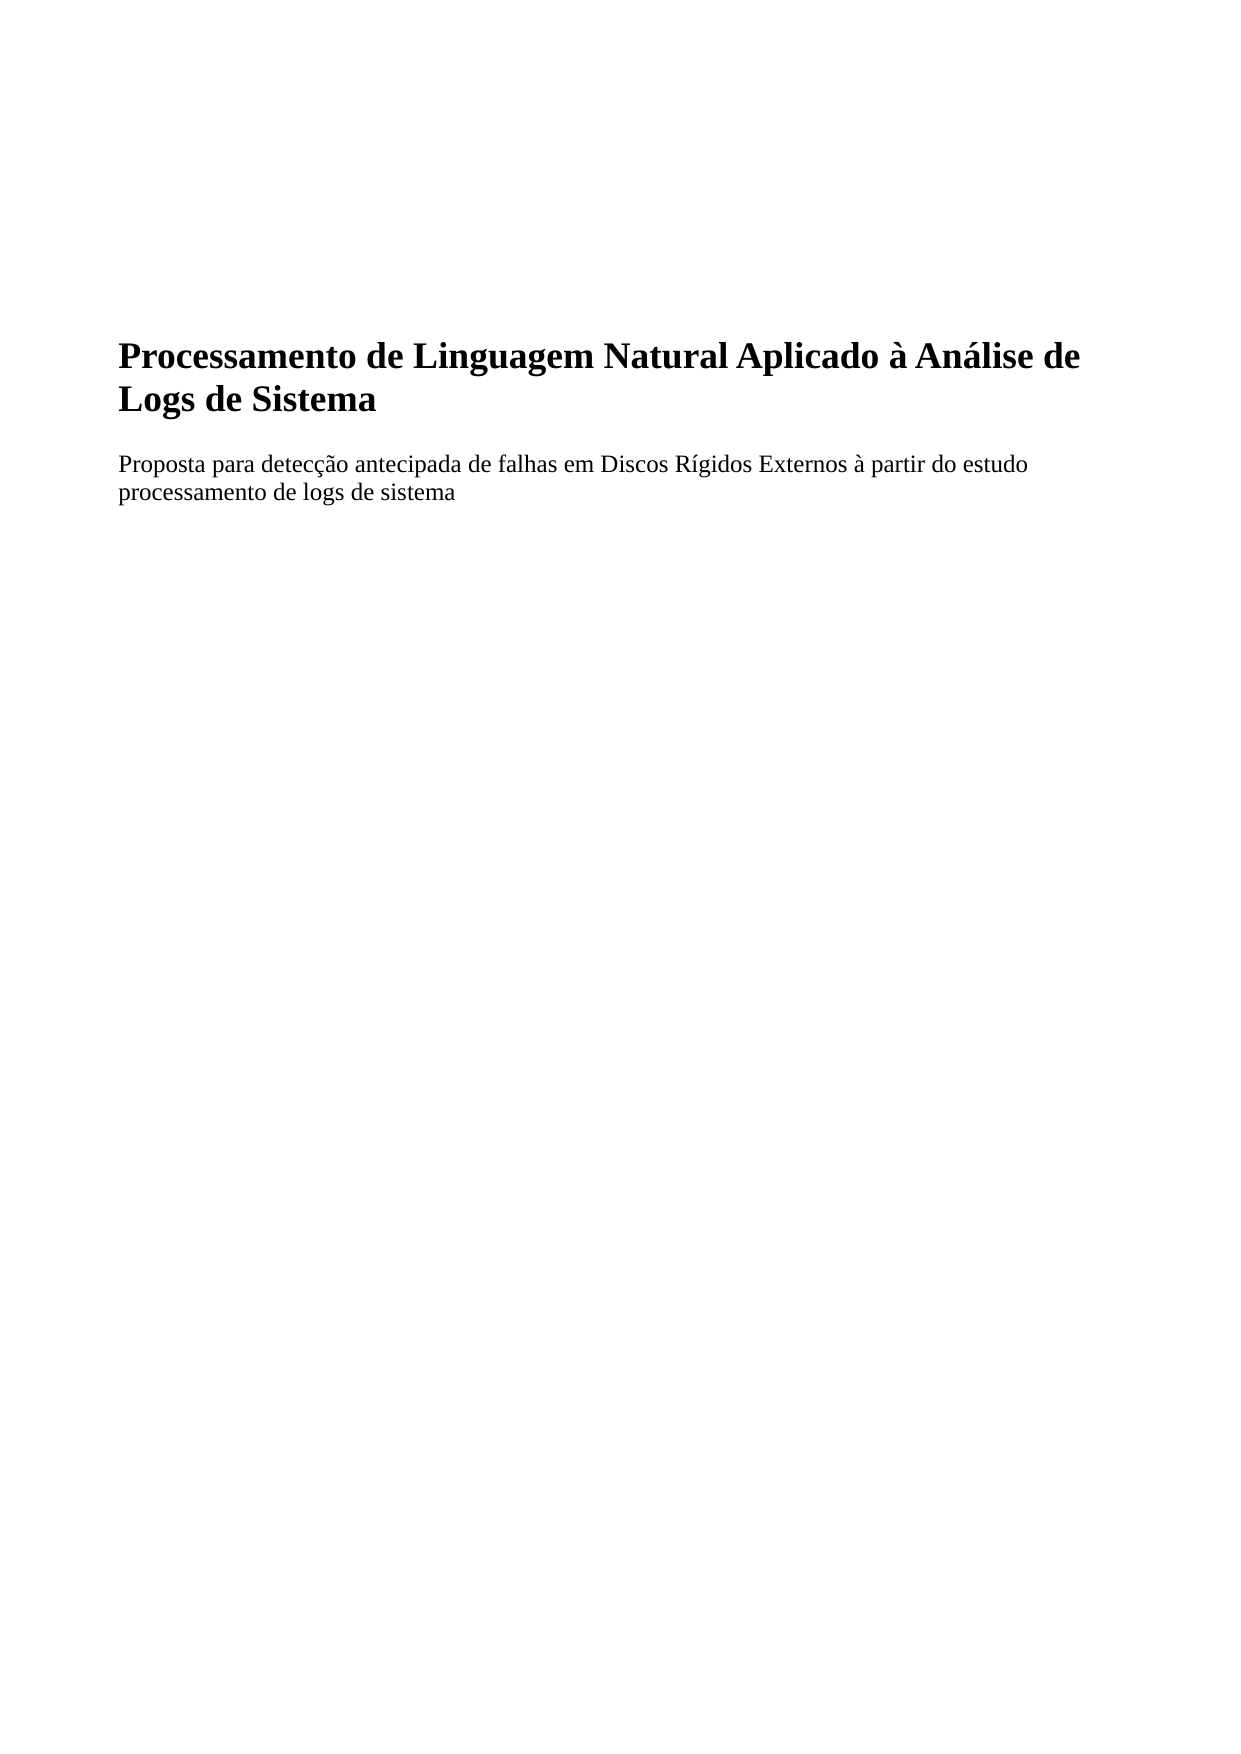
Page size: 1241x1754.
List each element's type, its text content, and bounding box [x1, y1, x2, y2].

text Proposta para detecção antecipada de falhas em Discos Rígidos Externos à partir do estudo processamento de logs de sistema [118, 449, 1122, 506]
text Processamento de Linguagem Natural Aplicado à Análise de Logs de Sistema [118, 334, 1122, 420]
